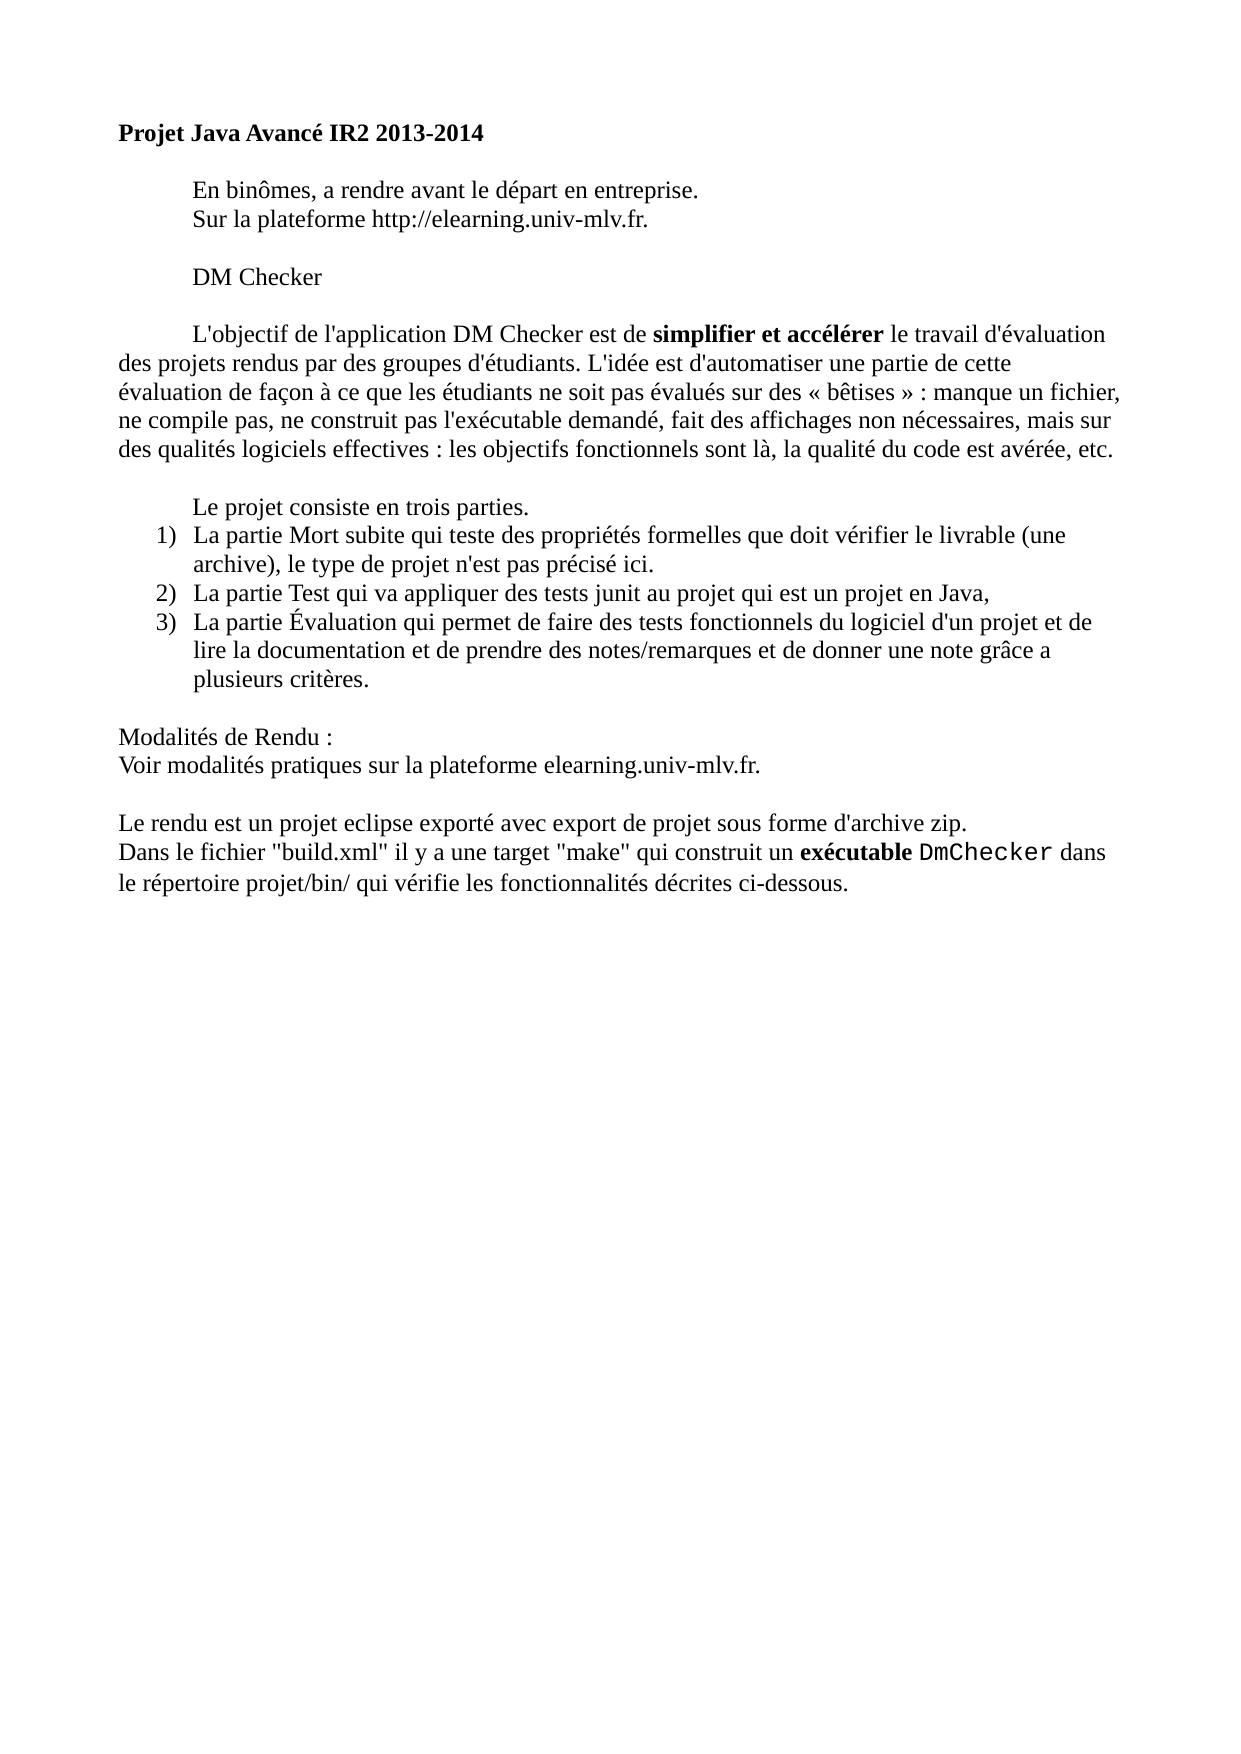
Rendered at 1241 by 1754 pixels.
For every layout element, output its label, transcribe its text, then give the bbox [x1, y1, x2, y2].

text Voir modalités pratiques sur la plateforme elearning.univ-mlv.fr. [118, 751, 1122, 779]
text Projet Java Avancé IR2 2013-2014 [118, 118, 1122, 147]
list La partie Évaluation qui permet de faire des tests fonctionnels du logiciel d'un projet et de lire la documentation et de prendre des notes/remarques et de donner une note grâce a plusieurs critères. [156, 607, 1122, 693]
text Le rendu est un projet eclipse exporté avec export de projet sous forme d'archive zip. [118, 808, 1122, 837]
text En binômes, a rendre avant le départ en entreprise. [118, 176, 1122, 204]
list La partie Mort subite qui teste des propriétés formelles que doit vérifier le livrable (une archive), le type de projet n'est pas précisé ici. [156, 521, 1122, 578]
text DM Checker [118, 262, 1122, 291]
list La partie Test qui va appliquer des tests junit au projet qui est un projet en Java, [156, 578, 1122, 607]
text Modalités de Rendu : [118, 722, 1122, 751]
text Sur la plateforme http://elearning.univ-mlv.fr. [118, 204, 1122, 233]
text Le projet consiste en trois parties. [118, 492, 1122, 521]
text L'objectif de l'application DM Checker est de simplifier et accélérer le travail d'évaluation des projets rendus par des groupes d'étudiants. L'idée est d'automatiser une partie de cette évaluation de façon à ce que les étudiants ne soit pas évalués sur des « bêtises » : manque un fichier, ne compile pas, ne construit pas l'exécutable demandé, fait des affichages non nécessaires, mais sur des qualités logiciels effectives : les objectifs fonctionnels sont là, la qualité du code est avérée, etc. [118, 319, 1122, 463]
text Dans le fichier "build.xml" il y a une target "make" qui construit un exécutable DmChecker dans le répertoire projet/bin/ qui vérifie les fonctionnalités décrites ci-dessous. [118, 837, 1122, 896]
